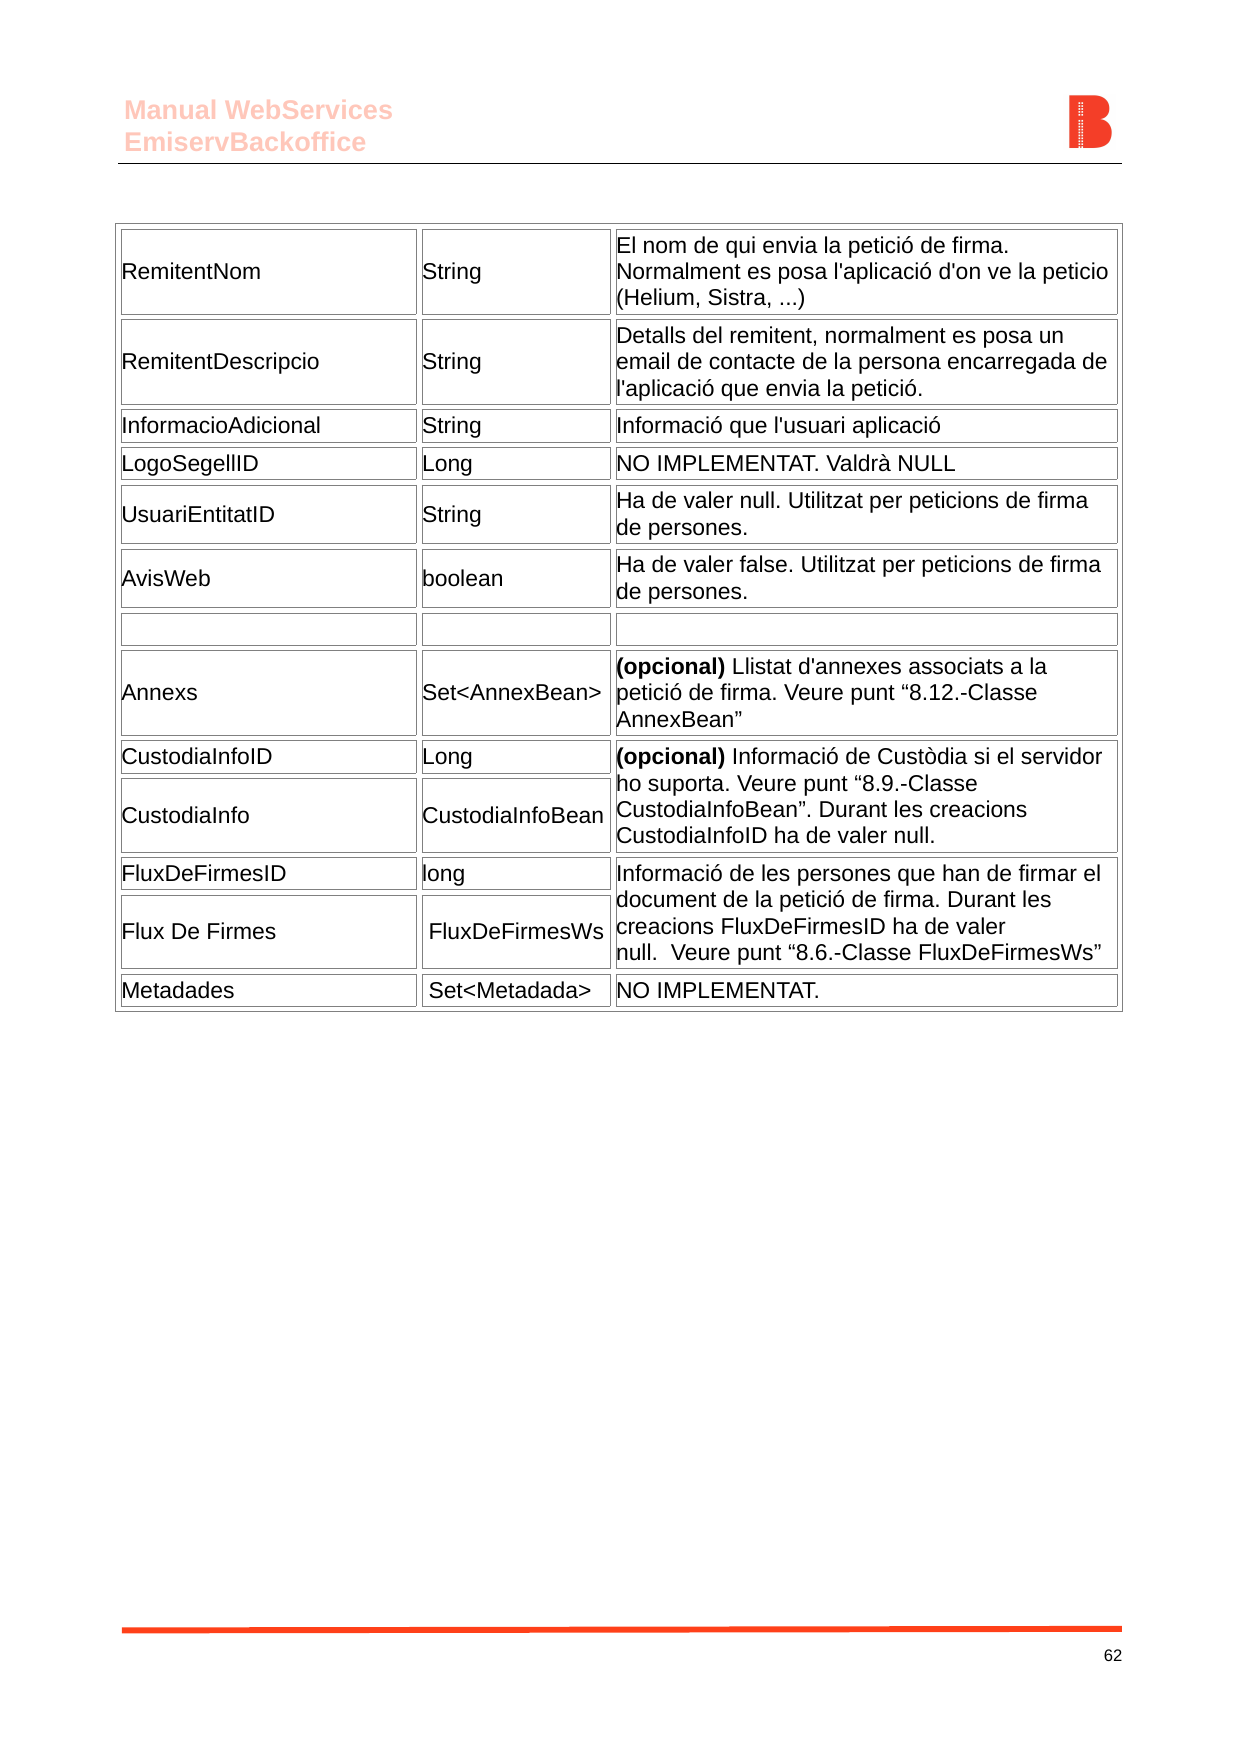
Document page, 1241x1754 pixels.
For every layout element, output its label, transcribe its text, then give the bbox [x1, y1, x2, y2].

table_cell [419, 607, 613, 645]
table_cell (opcional) Llistat d'annexes associats a la petició de firma. Veure punt “8.12Classe AnnexBean” [613, 645, 1119, 735]
table_cell [118, 607, 419, 645]
table_cell Set<AnnexBean> [419, 645, 613, 735]
table_cell (opcional) Informació de Custòdia si el servidor ho suporta. Veure punt “8.9Classe CustodiaInfoBean”. Durant les creacions CustodiaInfoID ha de valer null. [613, 735, 1119, 852]
table_cell NO IMPLEMENTAT. [613, 968, 1119, 1006]
table_cell [423, 614, 610, 645]
table_cell FluxDeFirmesWs [419, 889, 613, 968]
table_cell El nom de qui envia la petició de firma. Normalment es posa l'aplicació d'on ve la peticio (Helium, Sistra, ...) [613, 224, 1119, 314]
table_cell long [419, 852, 613, 889]
table_cell [122, 614, 416, 645]
table_cell Informació que l'usuari aplicació [613, 404, 1119, 442]
table_cell String [419, 479, 613, 543]
table_cell Long [419, 442, 613, 479]
table_cell Long [419, 735, 613, 773]
table_cell CustodiaInfoID [118, 735, 419, 773]
table_cell AvisWeb [118, 543, 419, 607]
table_cell Metadades [118, 968, 419, 1006]
table_cell Ha de valer false. Utilitzat per peticions de firma de persones. [613, 543, 1119, 607]
table_cell [613, 607, 1119, 645]
table_cell String [419, 404, 613, 442]
table_cell LogoSegellID [118, 442, 419, 479]
table_cell Set<Metadada> [419, 968, 613, 1006]
table_cell RemitentNom [118, 224, 419, 314]
table_cell Informació de les persones que han de firmar el document de la petició de firma. Durant les creacions FluxDeFirmesID ha de valer null. Veure punt “8.6Classe FluxDeFirmesWs” [613, 852, 1119, 968]
table_cell FluxDeFirmesID [118, 852, 419, 889]
table_cell boolean [419, 543, 613, 607]
table_cell CustodiaInfo [118, 773, 419, 852]
table_cell NO IMPLEMENTAT. Valdrà NULL [613, 442, 1119, 479]
picture [1063, 94, 1117, 150]
table_cell Annexs [118, 645, 419, 735]
table_cell Flux De Firmes [118, 889, 419, 968]
table_cell Detalls del remitent, normalment es posa un email de contacte de la persona encarregada de l'aplicació que envia la petició. [613, 314, 1119, 404]
table_cell Ha de valer null. Utilitzat per peticions de firma de persones. [613, 479, 1119, 543]
table_cell [617, 614, 1117, 645]
table_cell String [419, 224, 613, 314]
table_cell UsuariEntitatID [118, 479, 419, 543]
table_cell InformacioAdicional [118, 404, 419, 442]
table_cell CustodiaInfoBean [419, 773, 613, 852]
table_cell RemitentDescripcio [118, 314, 419, 404]
table_cell String [419, 314, 613, 404]
